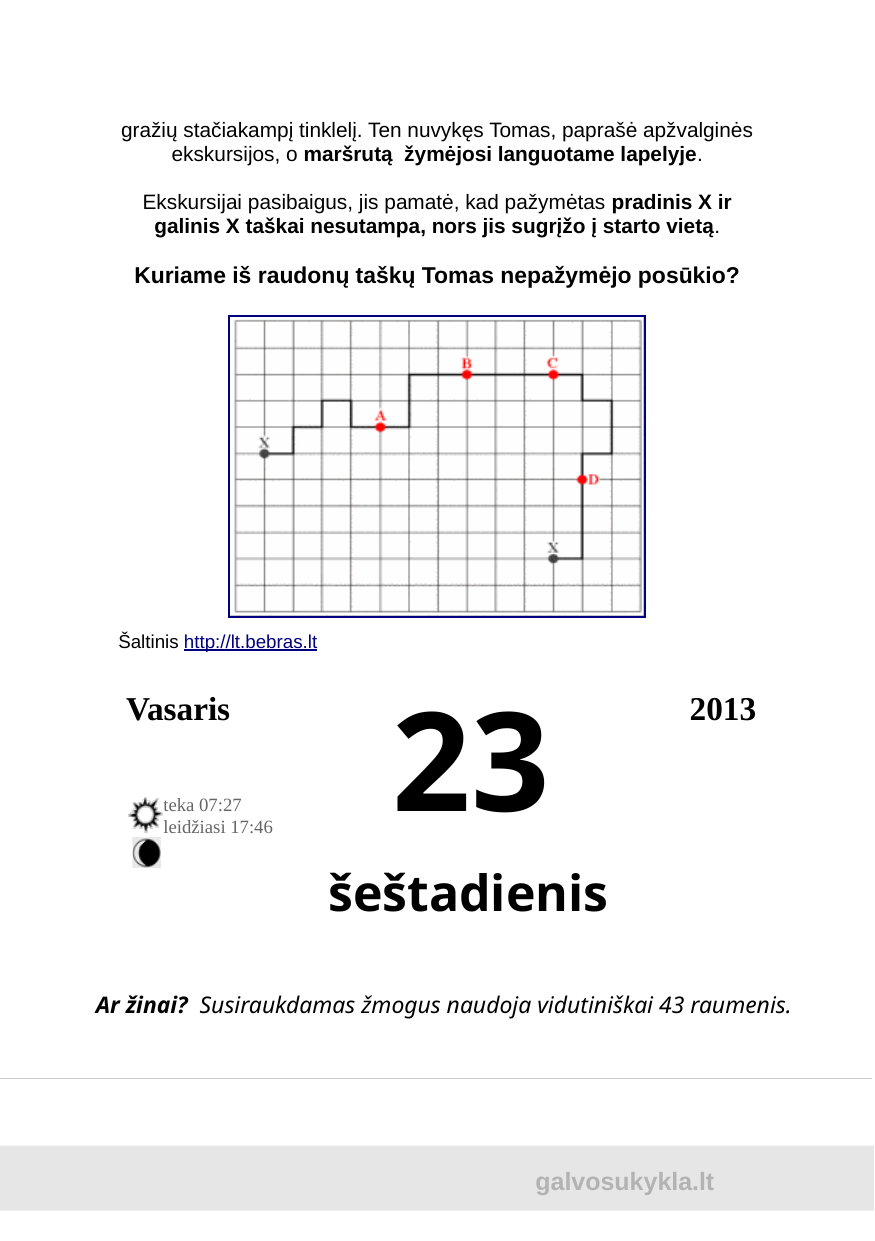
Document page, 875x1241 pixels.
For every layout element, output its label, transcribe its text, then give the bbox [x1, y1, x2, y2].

table_header Vasaris teka 07:27 leidžiasi 17:46 [118, 665, 298, 926]
table_header 2013 [638, 665, 756, 926]
table_header 23 šeštadienis [299, 665, 638, 926]
picture [230, 317, 644, 616]
text Ar žinai? Susiraukdamas žmogus naudoja vidutiniškai 43 raumenis. [96, 989, 831, 1020]
text gražių stačiakampį tinklelį. Ten nuvykęs Tomas, paprašė apžvalginės ekskursijos, o maršrutą žymėjosi languotame lapelyje. Ekskursijai pasibaigus, jis pamatė, kad pažymėtas pradinis X ir galinis X taškai nesutampa, nors jis sugrįžo į starto vietą. Kuriame iš raudonų taškų Tomas nepažymėjo posūkio? [118, 118, 756, 618]
text Šaltinis http://lt.bebras.lt [118, 631, 756, 652]
